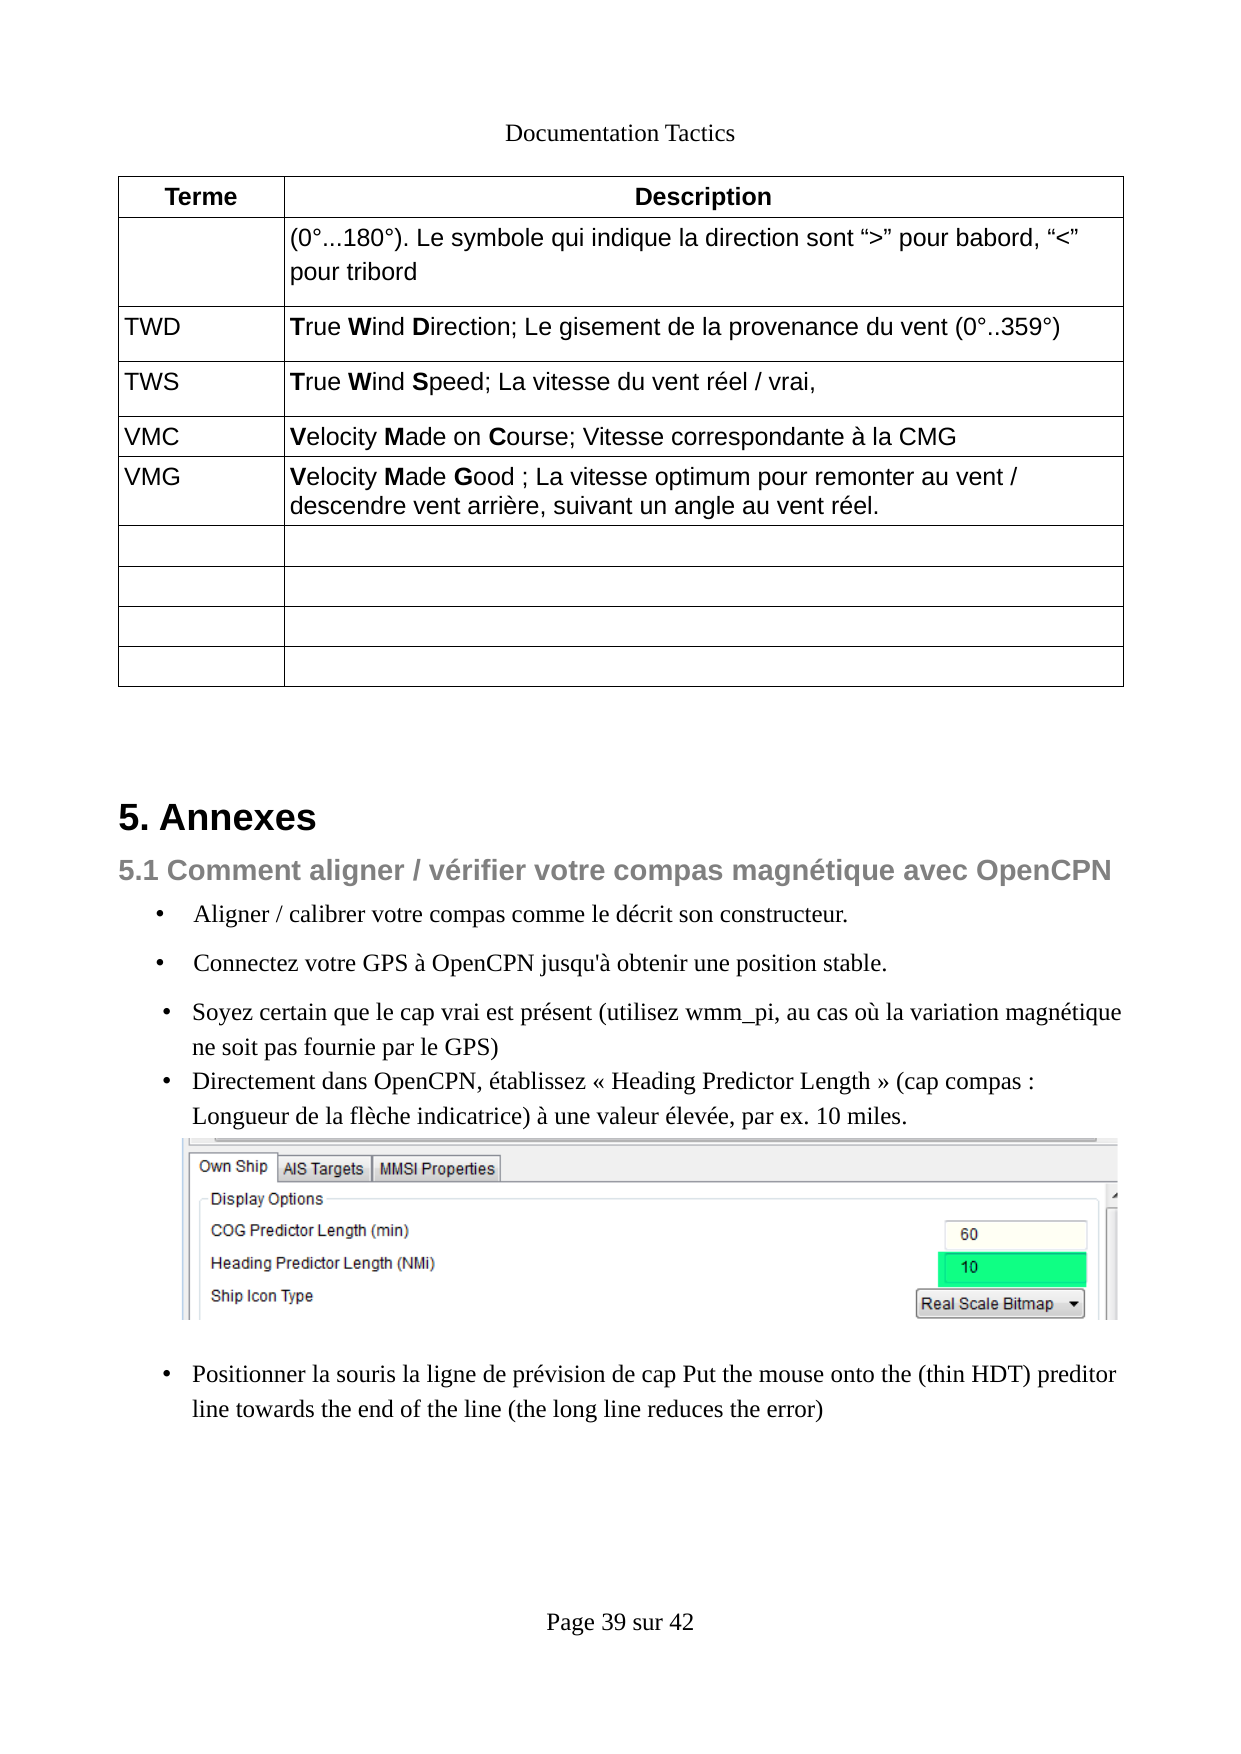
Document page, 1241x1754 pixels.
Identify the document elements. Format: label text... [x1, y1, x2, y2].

table_cell True Wind Speed; La vitesse du vent réel / vrai, [285, 362, 1123, 416]
table_header Description [285, 177, 1123, 217]
subtitle 5.1 Comment aligner / vérifier votre compas magnétique avec OpenCPN [118, 853, 1122, 887]
table_cell VMG [119, 457, 284, 525]
table_cell (0°...180°). Le symbole qui indique la direction sont “>” pour babord, “<” pour tribord [285, 218, 1123, 306]
list Positionner la souris la ligne de prévision de cap Put the mouse onto the (thin HDT) preditor line towards the end of the line (the long line reduces the error) [162, 1359, 1122, 1423]
list Aligner / calibrer votre compas comme le décrit son constructeur. [156, 899, 1122, 928]
picture [181, 1138, 1119, 1320]
table_cell Velocity Made Good ; La vitesse optimum pour remonter au vent / descendre vent arrière, suivant un angle au vent réel. [285, 457, 1123, 525]
table_cell [285, 567, 1123, 606]
table_cell True Wind Direction; Le gisement de la provenance du vent (0°..359°) [285, 307, 1123, 361]
list Soyez certain que le cap vrai est présent (utilisez wmm_pi, au cas où la variation magnétique ne soit pas fournie par le GPS) [162, 997, 1122, 1061]
table_cell [119, 526, 284, 566]
table_cell Velocity Made on Course; Vitesse correspondante à la CMG [285, 417, 1123, 456]
table_cell TWD [119, 307, 284, 361]
subtitle 5. Annexes [118, 795, 1122, 839]
table_cell [119, 647, 284, 686]
table_cell [285, 607, 1123, 646]
list Directement dans OpenCPN, établissez « Heading Predictor Length » (cap compas : Longueur de la flèche indicatrice) à une valeur élevée, par ex. 10 miles. [162, 1066, 1122, 1130]
table_cell VMC [119, 417, 284, 456]
table_cell [119, 567, 284, 606]
table_header Terme [119, 177, 284, 217]
table_cell TWS [119, 362, 284, 416]
table_cell [285, 526, 1123, 566]
table_cell [119, 218, 284, 306]
table_cell [119, 607, 284, 646]
list Connectez votre GPS à OpenCPN jusqu'à obtenir une position stable. [156, 948, 1122, 977]
table_cell [285, 647, 1123, 686]
